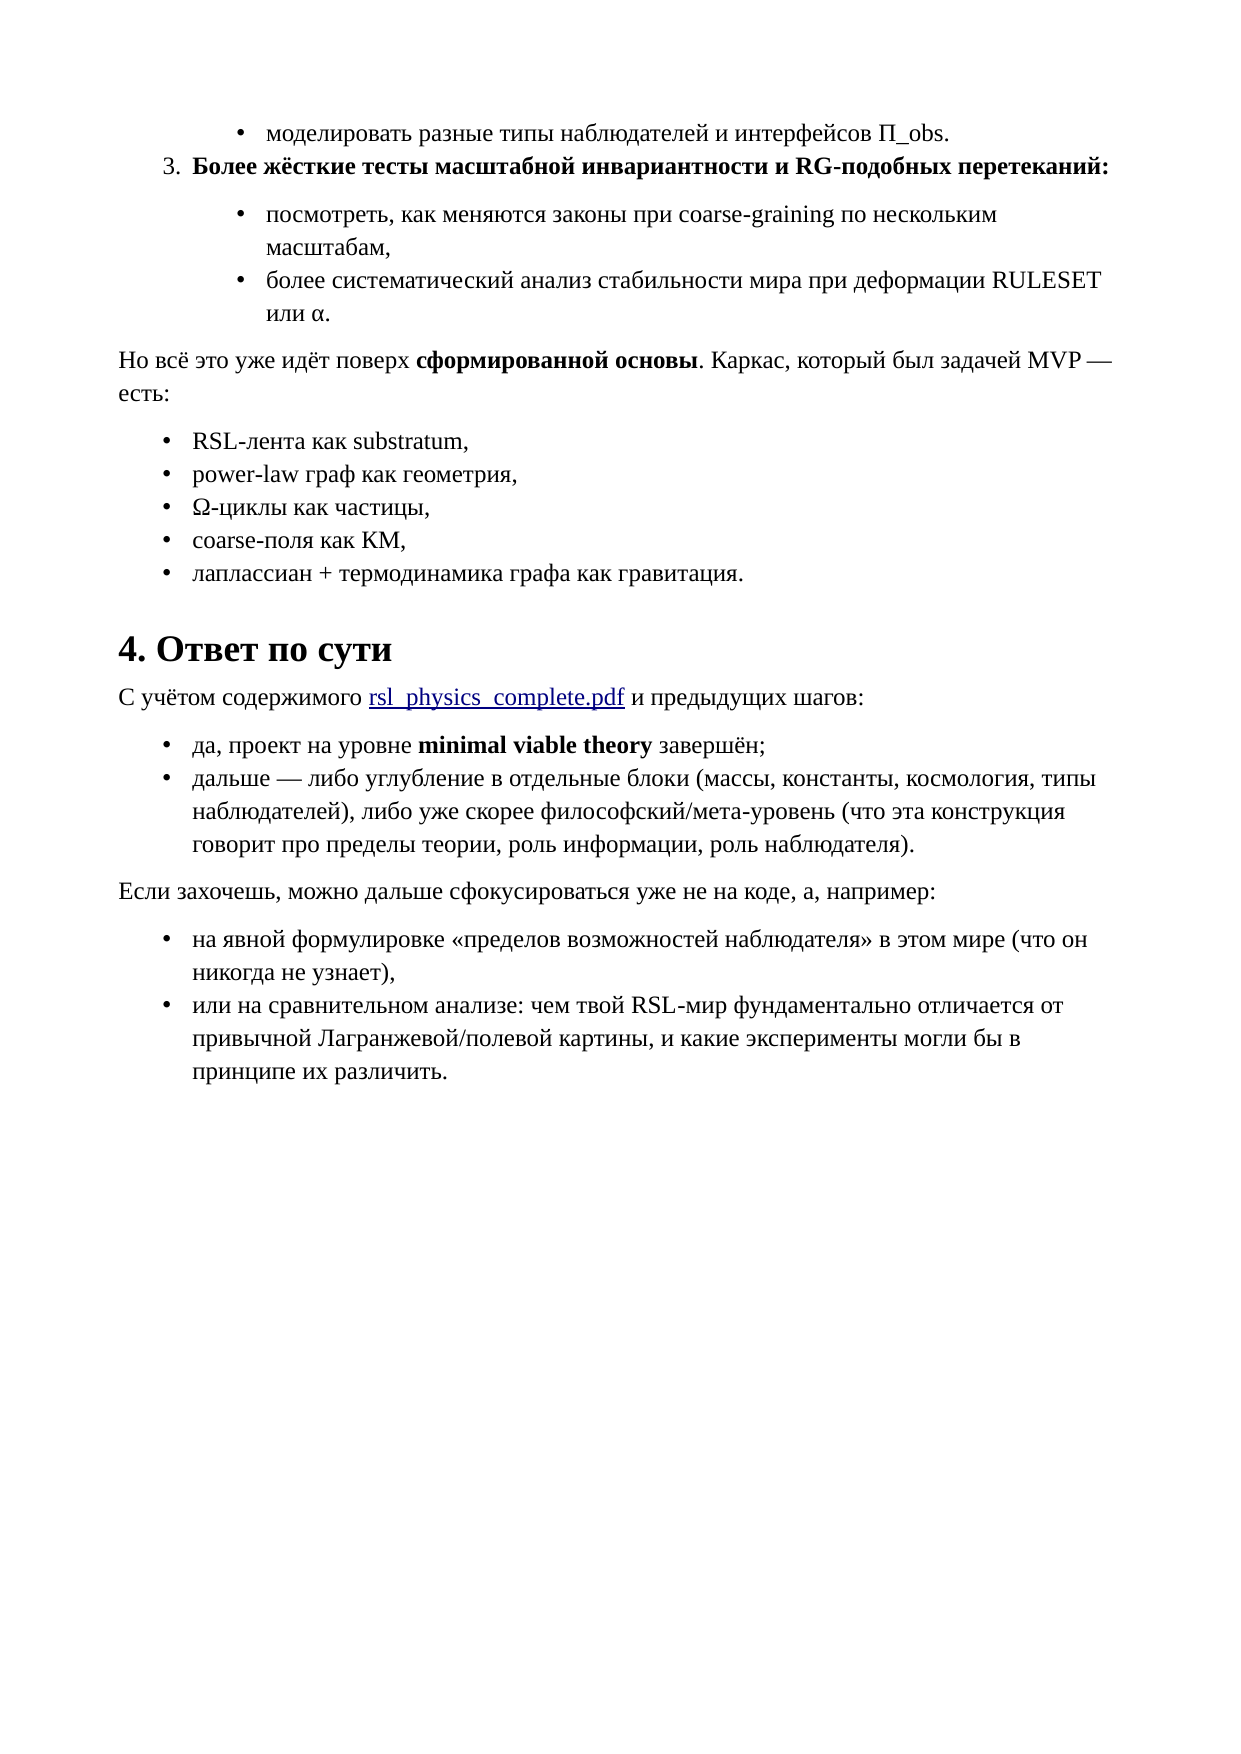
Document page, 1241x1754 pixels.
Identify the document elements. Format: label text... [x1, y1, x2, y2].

list или на сравнительном анализе: чем твой RSL‑мир фундаментально отличается от привычной Лагранжевой/полевой картины, и какие эксперименты могли бы в принципе их различить. [162, 990, 1122, 1085]
text С учётом содержимого rsl_physics_complete.pdf и предыдущих шагов: [118, 682, 1122, 711]
list посмотреть, как меняются законы при coarse‑graining по нескольким масштабам, [236, 199, 1122, 261]
list да, проект на уровне minimal viable theory завершён; [162, 730, 1122, 758]
list Более жёсткие тесты масштабной инвариантности и RG‑подобных перетеканий: [162, 151, 1122, 180]
list coarse‑поля как КМ, [162, 525, 1122, 554]
subtitle 4. Ответ по сути [118, 627, 1122, 670]
text Но всё это уже идёт поверх сформированной основы. Каркас, который был задачей MVP — есть: [118, 345, 1122, 407]
text Если захочешь, можно дальше сфокусироваться уже не на коде, а, например: [118, 876, 1122, 905]
list моделировать разные типы наблюдателей и интерфейсов Π_obs. [236, 118, 1122, 147]
list на явной формулировке «пределов возможностей наблюдателя» в этом мире (что он никогда не узнает), [162, 924, 1122, 986]
list дальше — либо углубление в отдельные блоки (массы, константы, космология, типы наблюдателей), либо уже скорее философский/мета‑уровень (что эта конструкция говорит про пределы теории, роль информации, роль наблюдателя). [162, 763, 1122, 858]
list RSL‑лента как substratum, [162, 426, 1122, 455]
list Ω‑циклы как частицы, [162, 492, 1122, 521]
list лаплассиан + термодинамика графа как гравитация. [162, 558, 1122, 587]
list более систематический анализ стабильности мира при деформации RULESET или α. [236, 265, 1122, 327]
list power‑law граф как геометрия, [162, 459, 1122, 488]
